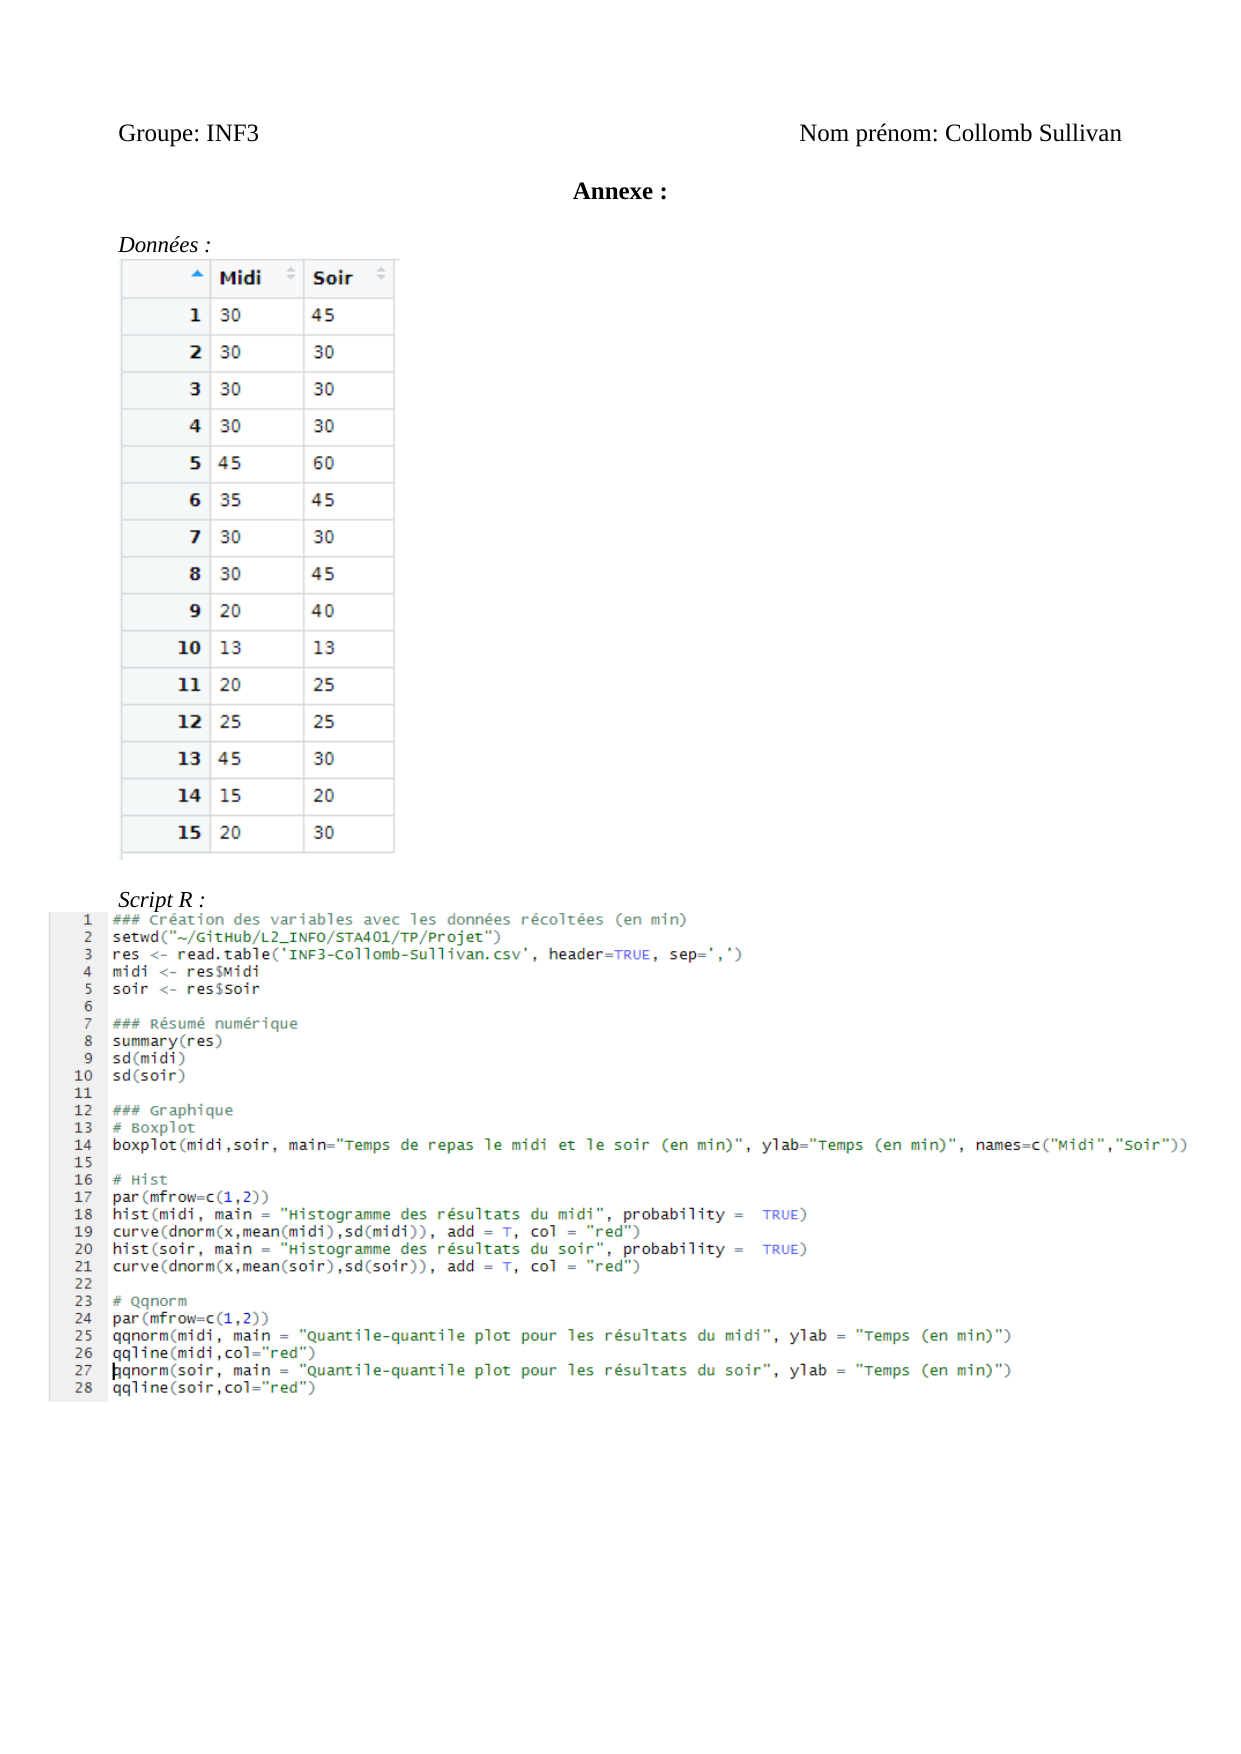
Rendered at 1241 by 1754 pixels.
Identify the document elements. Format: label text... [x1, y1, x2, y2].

text Script R : [118, 886, 1122, 912]
text Annexe : [118, 176, 1122, 205]
text Données : [118, 231, 1122, 258]
picture [118, 259, 400, 860]
picture [48, 912, 1193, 1402]
